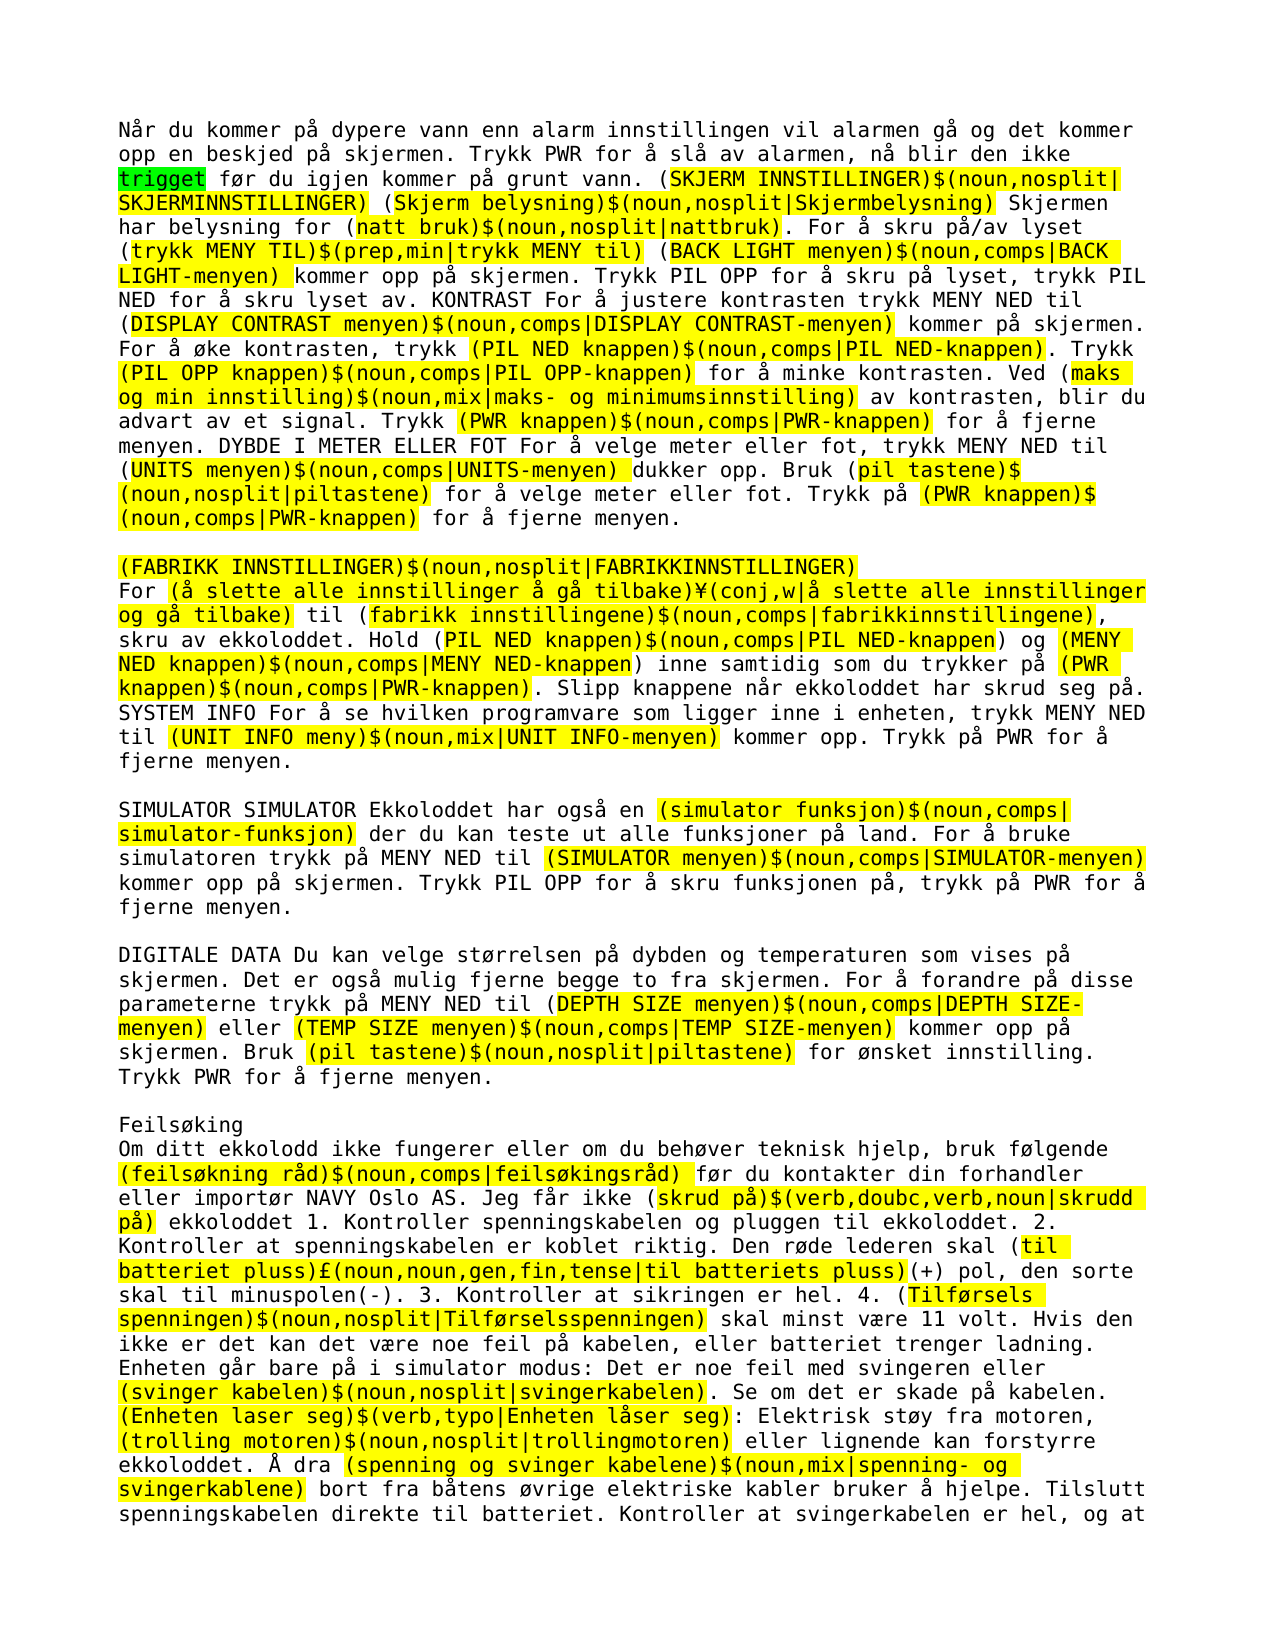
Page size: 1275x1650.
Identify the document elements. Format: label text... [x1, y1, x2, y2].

text Feilsøking [118, 1113, 1157, 1137]
text Om ditt ekkolodd ikke fungerer eller om du behøver teknisk hjelp, bruk følgende (feilsøkning råd)$(noun,comps|feilsøkingsråd) før du kontakter din forhandler eller importør NAVY Oslo AS. Jeg får ikke (skrud på)$(verb,doubc,verb,noun|skrudd på) ekkoloddet 1. Kontroller spenningskabelen og pluggen til ekkoloddet. 2. Kontroller at spenningskabelen er koblet riktig. Den røde lederen skal (til batteriet pluss)£(noun,noun,gen,fin,tense|til batteriets pluss)(+) pol, den sorte skal til minuspolen(-). 3. Kontroller at sikringen er hel. 4. (Tilførsels spenningen)$(noun,nosplit|Tilførselsspenningen) skal minst være 11 volt. Hvis den ikke er det kan det være noe feil på kabelen, eller batteriet trenger ladning. Enheten går bare på i simulator modus: Det er noe feil med svingeren eller (svinger kabelen)$(noun,nosplit|svingerkabelen). Se om det er skade på kabelen. (Enheten laser seg)$(verb,typo|Enheten låser seg): Elektrisk støy fra motoren, (trolling motoren)$(noun,nosplit|trollingmotoren) eller lignende kan forstyrre ekkoloddet. Å dra (spenning og svinger kabelene)$(noun,mix|spenning- og svingerkablene) bort fra båtens øvrige elektriske kabler bruker å hjelpe. Tilslutt spenningskabelen direkte til batteriet. Kontroller at svingerkabelen er hel, og at [118, 1137, 1157, 1526]
text SIMULATOR SIMULATOR Ekkoloddet har også en (simulator funksjon)$(noun,comps|simulator-funksjon) der du kan teste ut alle funksjoner på land. For å bruke simulatoren trykk på MENY NED til (SIMULATOR menyen)$(noun,comps|SIMULATOR-menyen) kommer opp på skjermen. Trykk PIL OPP for å skru funksjonen på, trykk på PWR for å fjerne menyen. [118, 798, 1157, 919]
text Når du kommer på dypere vann enn alarm innstillingen vil alarmen gå og det kommer opp en beskjed på skjermen. Trykk PWR for å slå av alarmen, nå blir den ikke trigget før du igjen kommer på grunt vann. (SKJERM INNSTILLINGER)$(noun,nosplit|SKJERMINNSTILLINGER) (Skjerm belysning)$(noun,nosplit|Skjermbelysning) Skjermen har belysning for (natt bruk)$(noun,nosplit|nattbruk). For å skru på/av lyset (trykk MENY TIL)$(prep,min|trykk MENY til) (BACK LIGHT menyen)$(noun,comps|BACK LIGHT-menyen) kommer opp på skjermen. Trykk PIL OPP for å skru på lyset, trykk PIL NED for å skru lyset av. KONTRAST For å justere kontrasten trykk MENY NED til (DISPLAY CONTRAST menyen)$(noun,comps|DISPLAY CONTRAST-menyen) kommer på skjermen. For å øke kontrasten, trykk (PIL NED knappen)$(noun,comps|PIL NED-knappen). Trykk (PIL OPP knappen)$(noun,comps|PIL OPP-knappen) for å minke kontrasten. Ved (maks og min innstilling)$(noun,mix|maks- og minimumsinnstilling) av kontrasten, blir du advart av et signal. Trykk (PWR knappen)$(noun,comps|PWR-knappen) for å fjerne menyen. DYBDE I METER ELLER FOT For å velge meter eller fot, trykk MENY NED til (UNITS menyen)$(noun,comps|UNITS-menyen) dukker opp. Bruk (pil tastene)$(noun,nosplit|piltastene) for å velge meter eller fot. Trykk på (PWR knappen)$(noun,comps|PWR-knappen) for å fjerne menyen. [118, 118, 1157, 531]
text DIGITALE DATA Du kan velge størrelsen på dybden og temperaturen som vises på skjermen. Det er også mulig fjerne begge to fra skjermen. For å forandre på disse parameterne trykk på MENY NED til (DEPTH SIZE menyen)$(noun,comps|DEPTH SIZE-menyen) eller (TEMP SIZE menyen)$(noun,comps|TEMP SIZE-menyen) kommer opp på skjermen. Bruk (pil tastene)$(noun,nosplit|piltastene) for ønsket innstilling. Trykk PWR for å fjerne menyen. [118, 943, 1157, 1089]
text For (å slette alle innstillinger å gå tilbake)¥(conj,w|å slette alle innstillinger og gå tilbake) til (fabrikk innstillingene)$(noun,comps|fabrikkinnstillingene), skru av ekkoloddet. Hold (PIL NED knappen)$(noun,comps|PIL NED-knappen) og (MENY NED knappen)$(noun,comps|MENY NED-knappen) inne samtidig som du trykker på (PWR knappen)$(noun,comps|PWR-knappen). Slipp knappene når ekkoloddet har skrud seg på. SYSTEM INFO For å se hvilken programvare som ligger inne i enheten, trykk MENY NED til (UNIT INFO meny)$(noun,mix|UNIT INFO-menyen) kommer opp. Trykk på PWR for å fjerne menyen. [118, 579, 1157, 773]
text (FABRIKK INNSTILLINGER)$(noun,nosplit|FABRIKKINNSTILLINGER) [118, 555, 1157, 579]
